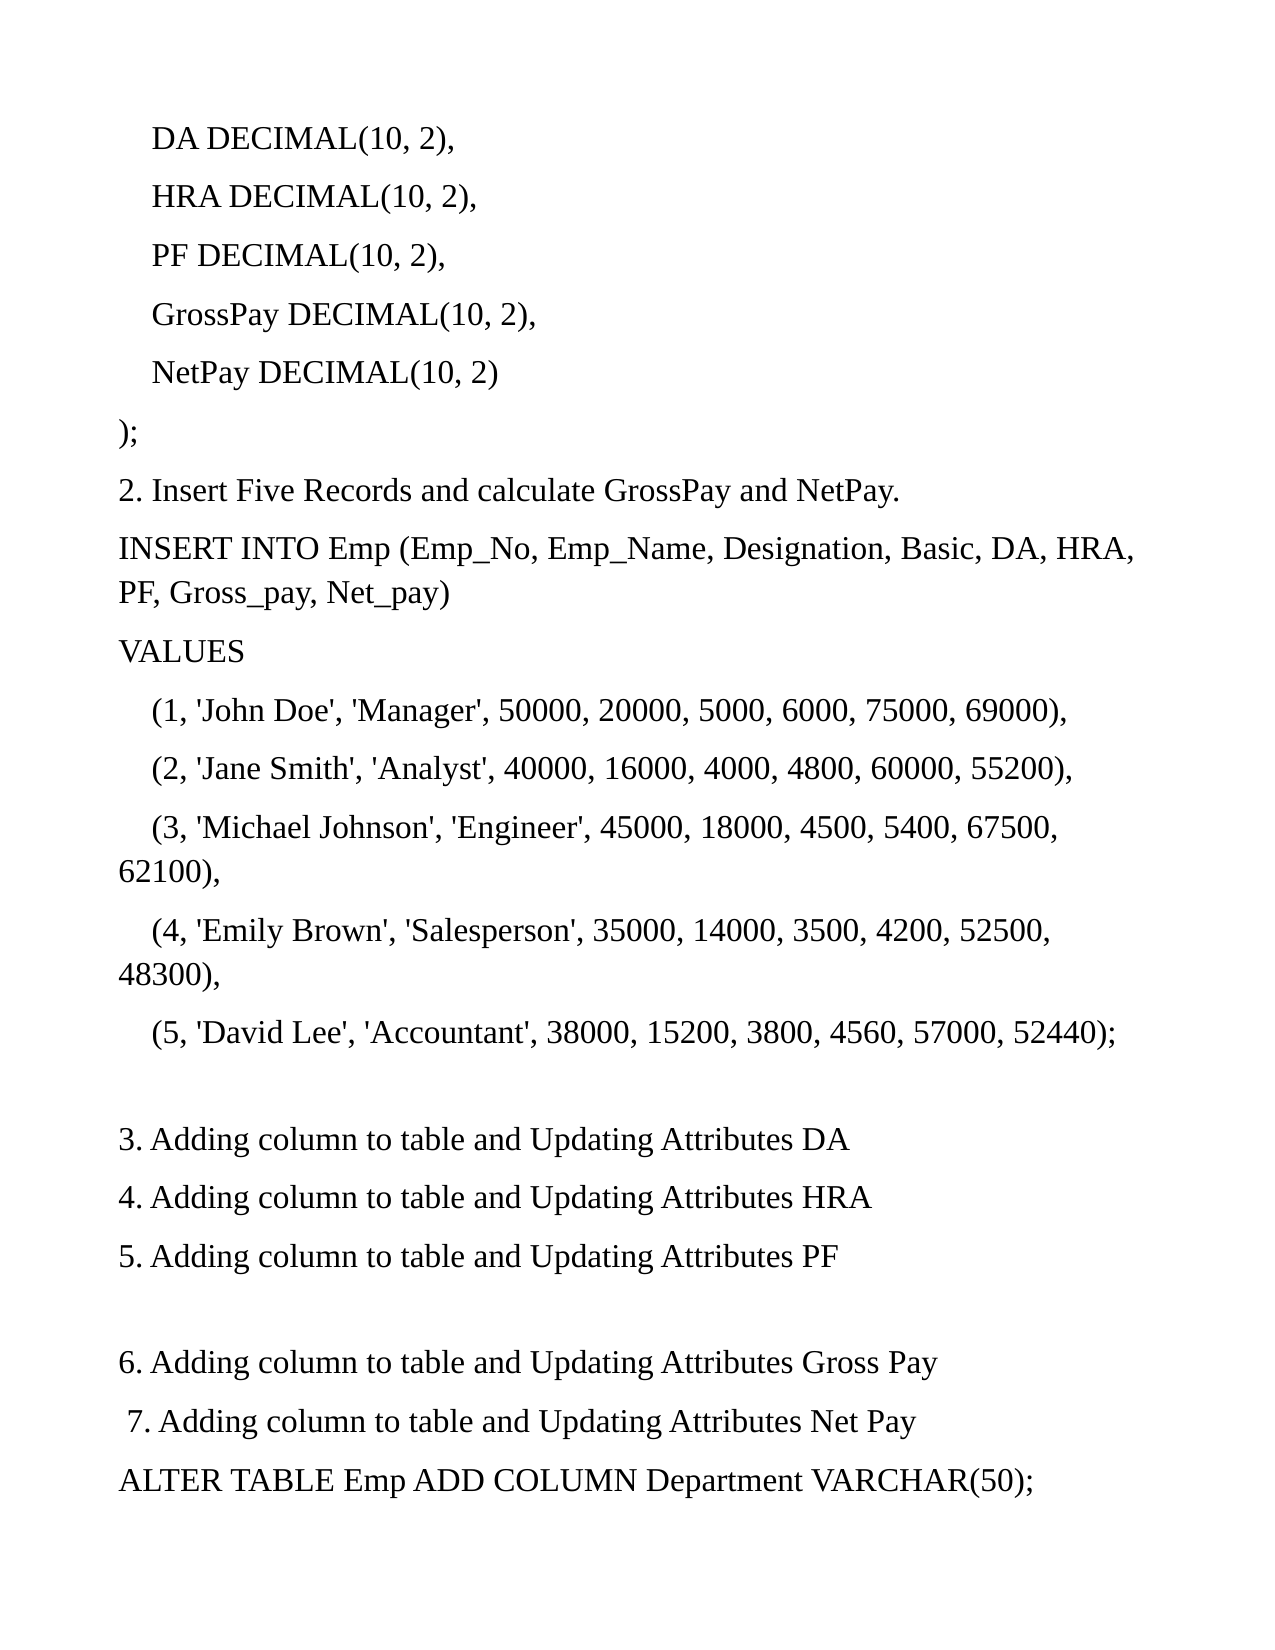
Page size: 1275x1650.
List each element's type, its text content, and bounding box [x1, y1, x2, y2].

text 3. Adding column to table and Updating Attributes DA [118, 1119, 1157, 1157]
text HRA DECIMAL(10, 2), [118, 177, 1157, 215]
text (4, 'Emily Brown', 'Salesperson', 35000, 14000, 3500, 4200, 52500, 48300), [118, 910, 1157, 992]
text 5. Adding column to table and Updating Attributes PF [118, 1236, 1157, 1274]
text NetPay DECIMAL(10, 2) [118, 353, 1157, 391]
text (2, 'Jane Smith', 'Analyst', 40000, 16000, 4000, 4800, 60000, 55200), [118, 749, 1157, 787]
text 2. Insert Five Records and calculate GrossPay and NetPay. [118, 470, 1157, 508]
text 6. Adding column to table and Updating Attributes Gross Pay [118, 1342, 1157, 1381]
text ); [118, 411, 1157, 450]
text DA DECIMAL(10, 2), [118, 118, 1157, 156]
text ALTER TABLE Emp ADD COLUMN Department VARCHAR(50); [118, 1460, 1157, 1498]
text GrossPay DECIMAL(10, 2), [118, 294, 1157, 332]
text 4. Adding column to table and Updating Attributes HRA [118, 1178, 1157, 1216]
text 7. Adding column to table and Updating Attributes Net Pay [118, 1401, 1157, 1439]
text (1, 'John Doe', 'Manager', 50000, 20000, 5000, 6000, 75000, 69000), [118, 690, 1157, 728]
text INSERT INTO Emp (Emp_No, Emp_Name, Designation, Basic, DA, HRA, PF, Gross_pay, Net_pay) [118, 529, 1157, 611]
text VALUES [118, 631, 1157, 670]
text PF DECIMAL(10, 2), [118, 235, 1157, 274]
text (3, 'Michael Johnson', 'Engineer', 45000, 18000, 4500, 5400, 67500, 62100), [118, 807, 1157, 890]
text (5, 'David Lee', 'Accountant', 38000, 15200, 3800, 4560, 57000, 52440); [118, 1013, 1157, 1051]
